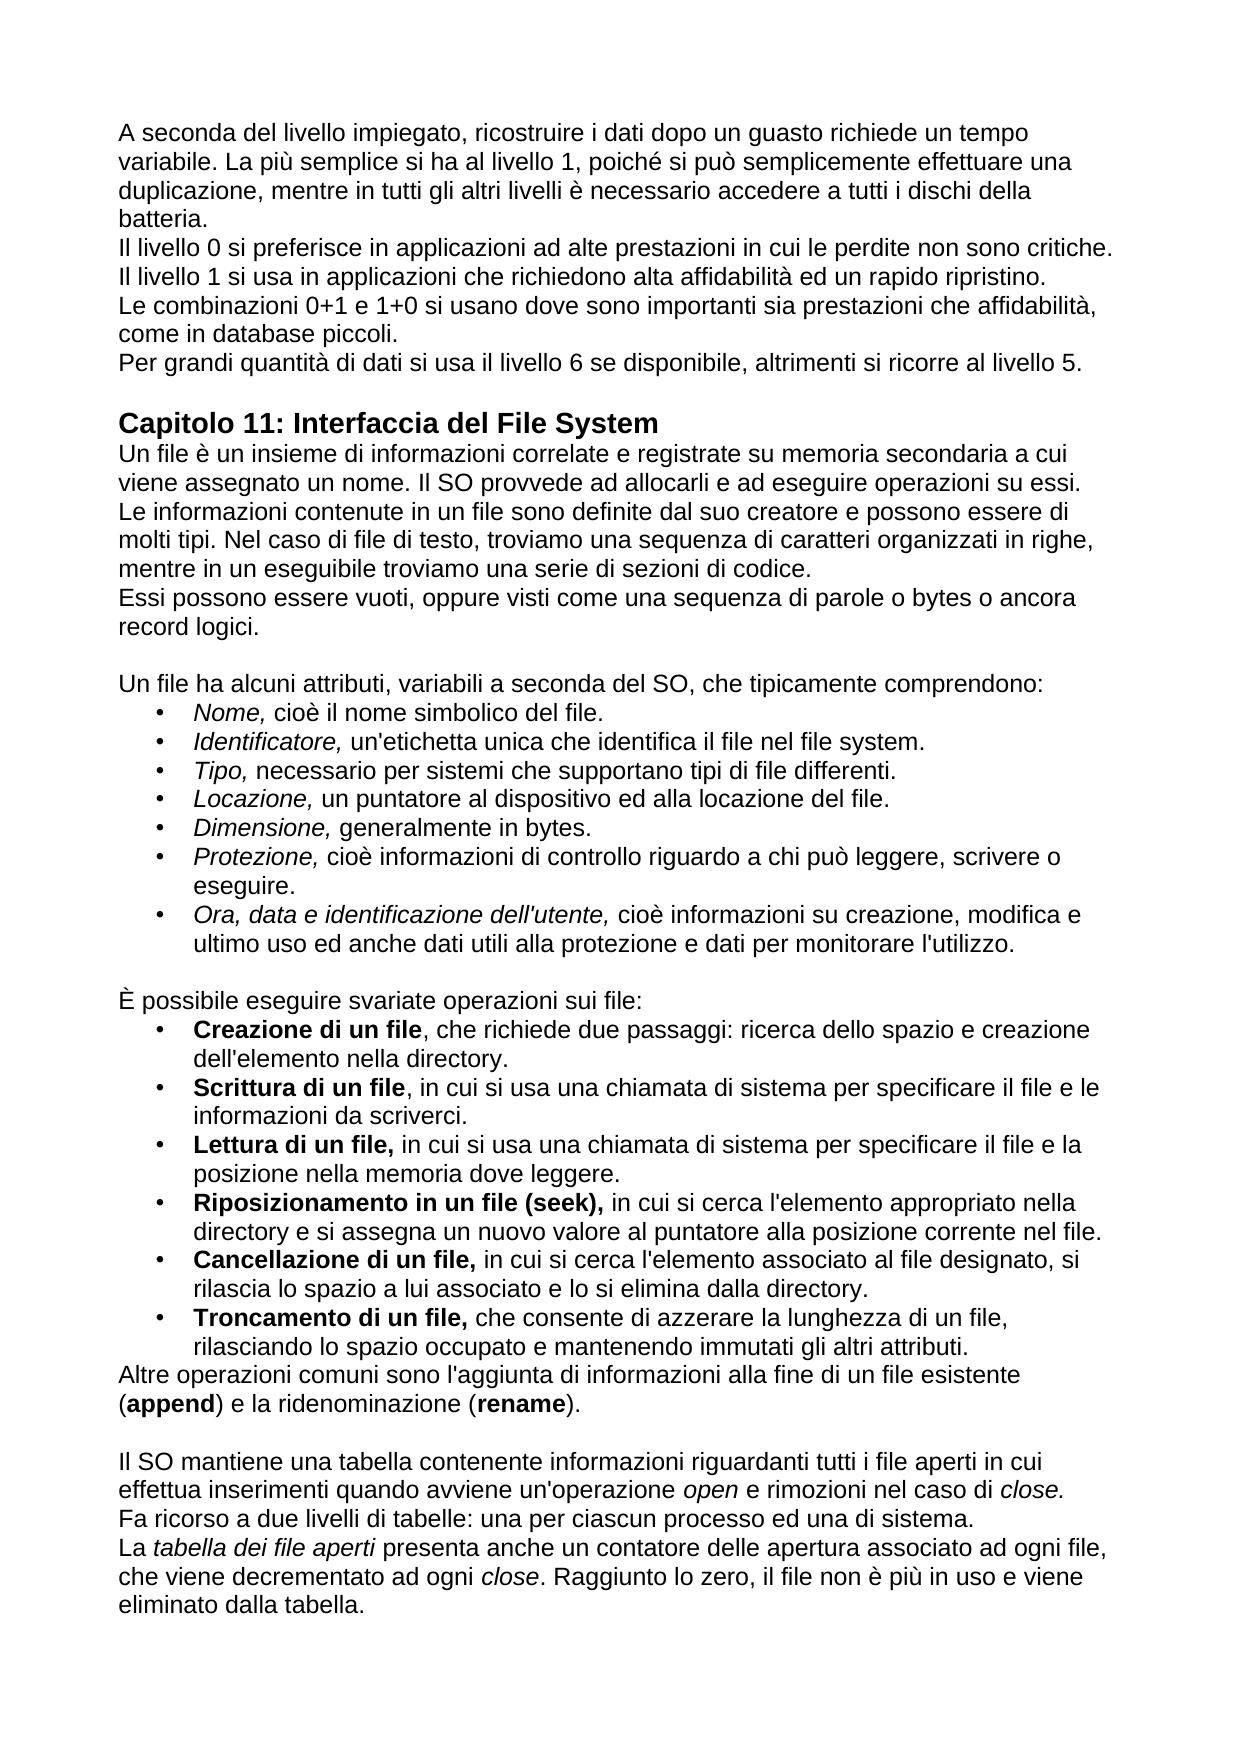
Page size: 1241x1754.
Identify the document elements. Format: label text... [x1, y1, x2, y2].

text Fa ricorso a due livelli di tabelle: una per ciascun processo ed una di sistema. [118, 1504, 1122, 1533]
text Capitolo 11: Interfaccia del File System [118, 406, 1122, 439]
text Il SO mantiene una tabella contenente informazioni riguardanti tutti i file aperti in cui effettua inserimenti quando avviene un'operazione open e rimozioni nel caso di close. [118, 1447, 1122, 1504]
list Identificatore, un'etichetta unica che identifica il file nel file system. [156, 727, 1122, 756]
text Un file ha alcuni attributi, variabili a seconda del SO, che tipicamente comprendono: [118, 669, 1122, 698]
text Per grandi quantità di dati si usa il livello 6 se disponibile, altrimenti si ricorre al livello 5. [118, 348, 1122, 377]
list Protezione, cioè informazioni di controllo riguardo a chi può leggere, scrivere o eseguire. [156, 842, 1122, 900]
list Locazione, un puntatore al dispositivo ed alla locazione del file. [156, 784, 1122, 813]
list Scrittura di un file, in cui si usa una chiamata di sistema per specificare il file e le informazioni da scriverci. [156, 1072, 1122, 1130]
text Essi possono essere vuoti, oppure visti come una sequenza di parole o bytes o ancora record logici. [118, 583, 1122, 640]
list Dimensione, generalmente in bytes. [156, 813, 1122, 842]
list Lettura di un file, in cui si usa una chiamata di sistema per specificare il file e la posizione nella memoria dove leggere. [156, 1130, 1122, 1188]
list Troncamento di un file, che consente di azzerare la lunghezza di un file, rilasciando lo spazio occupato e mantenendo immutati gli altri attributi. [156, 1303, 1122, 1361]
text Le combinazioni 0+1 e 1+0 si usano dove sono importanti sia prestazioni che affidabilità, come in database piccoli. [118, 291, 1122, 348]
list Riposizionamento in un file (seek), in cui si cerca l'elemento appropriato nella directory e si assegna un nuovo valore al puntatore alla posizione corrente nel file. [156, 1188, 1122, 1245]
text È possibile eseguire svariate operazioni sui file: [118, 986, 1122, 1015]
list Tipo, necessario per sistemi che supportano tipi di file differenti. [156, 756, 1122, 784]
text Il livello 1 si usa in applicazioni che richiedono alta affidabilità ed un rapido ripristino. [118, 262, 1122, 291]
list Cancellazione di un file, in cui si cerca l'elemento associato al file designato, si rilascia lo spazio a lui associato e lo si elimina dalla directory. [156, 1245, 1122, 1303]
text Un file è un insieme di informazioni correlate e registrate su memoria secondaria a cui viene assegnato un nome. Il SO provvede ad allocarli e ad eseguire operazioni su essi. [118, 439, 1122, 497]
list Ora, data e identificazione dell'utente, cioè informazioni su creazione, modifica e ultimo uso ed anche dati utili alla protezione e dati per monitorare l'utilizzo. [156, 900, 1122, 957]
text Altre operazioni comuni sono l'aggiunta di informazioni alla fine di un file esistente (append) e la ridenominazione (rename). [118, 1361, 1122, 1418]
text La tabella dei file aperti presenta anche un contatore delle apertura associato ad ogni file, che viene decrementato ad ogni close. Raggiunto lo zero, il file non è più in uso e viene eliminato dalla tabella. [118, 1533, 1122, 1619]
text Il livello 0 si preferisce in applicazioni ad alte prestazioni in cui le perdite non sono critiche. [118, 233, 1122, 262]
text A seconda del livello impiegato, ricostruire i dati dopo un guasto richiede un tempo variabile. La più semplice si ha al livello 1, poiché si può semplicemente effettuare una duplicazione, mentre in tutti gli altri livelli è necessario accedere a tutti i dischi della batteria. [118, 118, 1122, 233]
list Creazione di un file, che richiede due passaggi: ricerca dello spazio e creazione dell'elemento nella directory. [156, 1015, 1122, 1072]
list Nome, cioè il nome simbolico del file. [156, 698, 1122, 727]
text Le informazioni contenute in un file sono definite dal suo creatore e possono essere di molti tipi. Nel caso di file di testo, troviamo una sequenza di caratteri organizzati in righe, mentre in un eseguibile troviamo una serie di sezioni di codice. [118, 497, 1122, 583]
